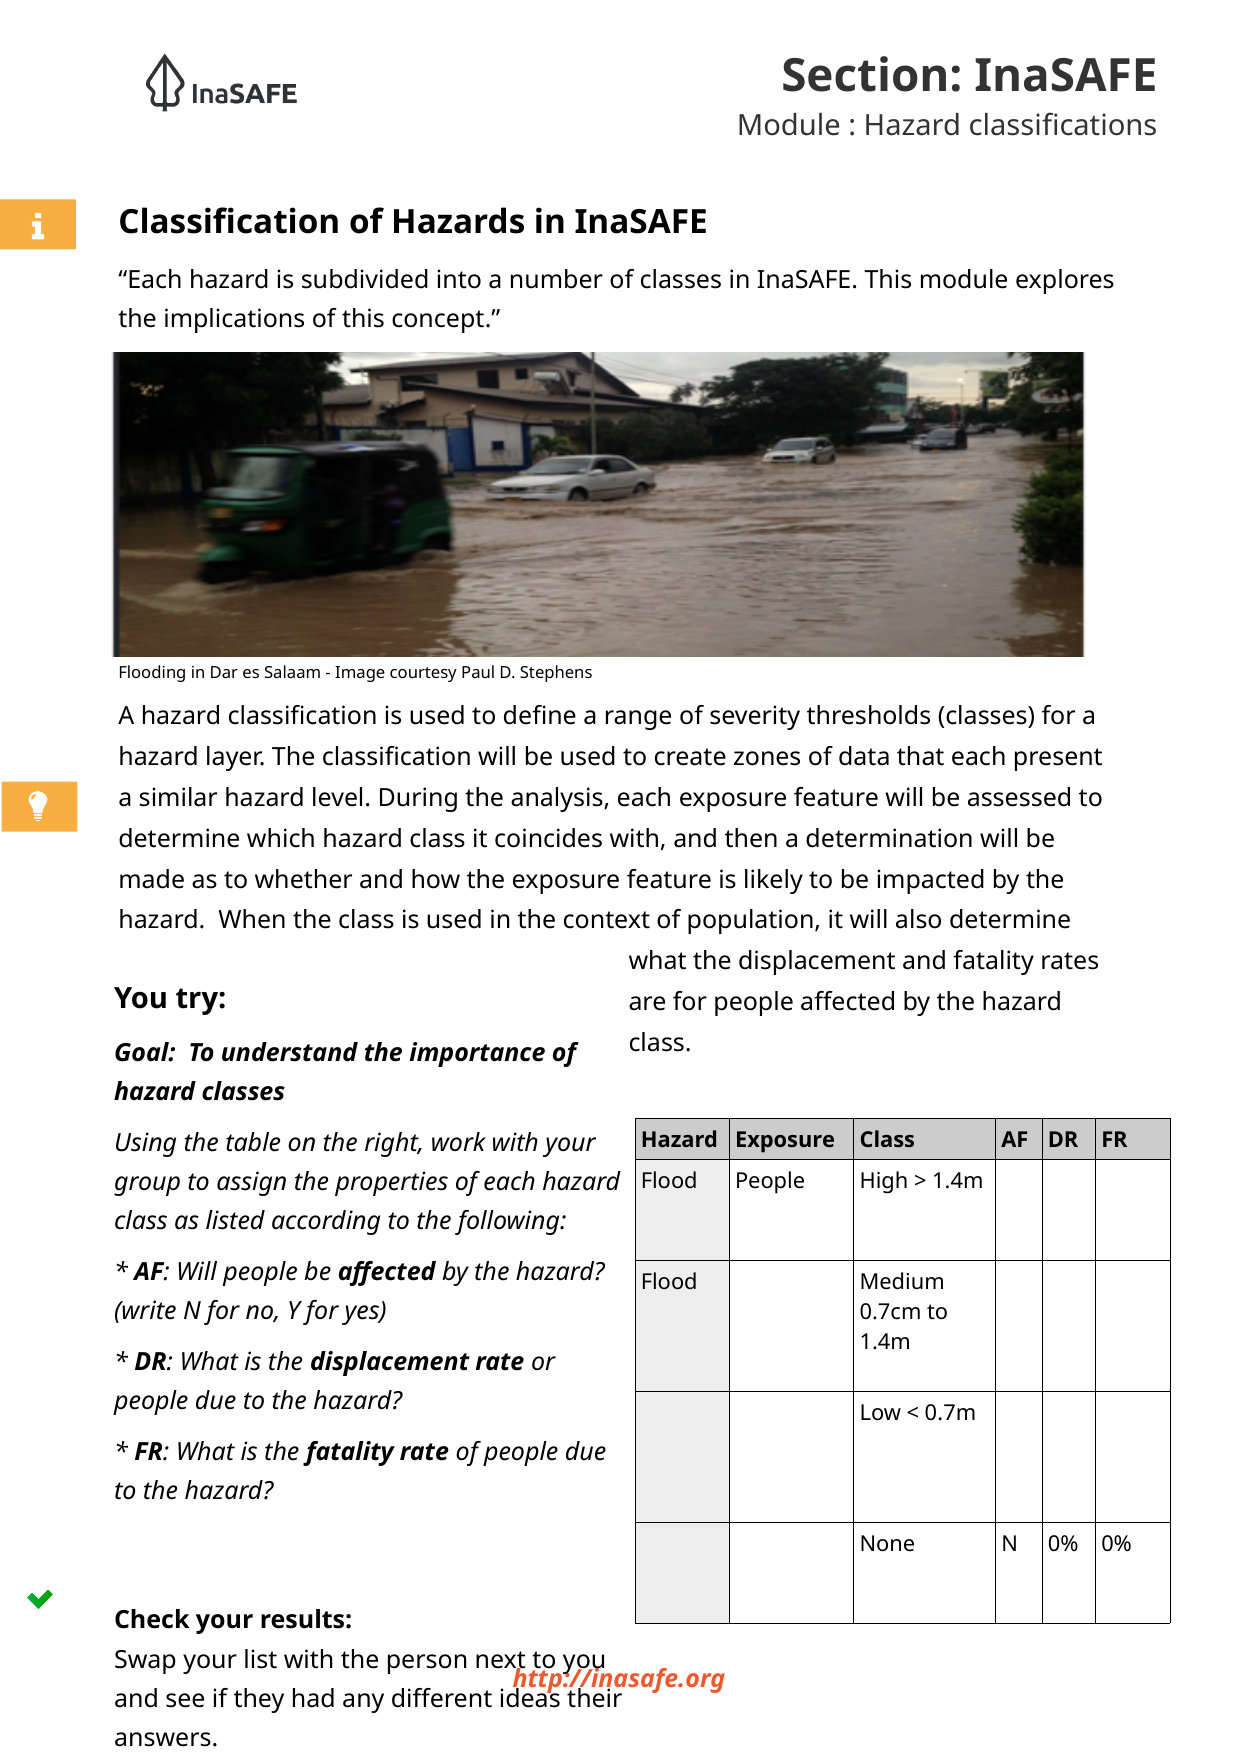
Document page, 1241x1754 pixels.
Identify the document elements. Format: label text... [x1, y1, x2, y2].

table_header DR [1043, 1119, 1095, 1159]
table_cell 0% [1096, 1523, 1170, 1623]
table_cell [996, 1392, 1042, 1522]
table_cell [730, 1261, 853, 1391]
table_cell [1043, 1392, 1095, 1522]
table_cell People [730, 1160, 853, 1260]
table_cell [636, 1392, 729, 1522]
table_header Exposure [730, 1119, 853, 1159]
picture [110, 352, 1093, 657]
table_cell [996, 1261, 1042, 1391]
table_cell Low < 0.7m [854, 1392, 995, 1522]
text Flooding in Dar es Salaam - Image courtesy Paul D. Stephens [118, 352, 1122, 683]
subtitle Classification of Hazards in InaSAFE [118, 198, 1122, 243]
table_cell [636, 1523, 729, 1623]
table_header AF [996, 1119, 1042, 1159]
table_cell [1043, 1160, 1095, 1260]
table_cell [1043, 1261, 1095, 1391]
table_cell Flood [636, 1261, 729, 1391]
picture [126, 35, 322, 131]
table_cell [1096, 1160, 1170, 1260]
table_header Hazard [636, 1119, 729, 1159]
table_cell 0% [1043, 1523, 1095, 1623]
table_cell [730, 1392, 853, 1522]
table_cell None [854, 1523, 995, 1623]
table_cell High > 1.4m [854, 1160, 995, 1260]
table_cell [730, 1523, 853, 1623]
table_cell [1096, 1392, 1170, 1522]
table_cell [1096, 1261, 1170, 1391]
text “Each hazard is subdivided into a number of classes in InaSAFE. This module explores the implications of this concept.” [118, 262, 1122, 335]
table_header FR [1096, 1119, 1170, 1159]
table_cell Medium 0.7cm to 1.4m [854, 1261, 995, 1391]
text A hazard classification is used to define a range of severity thresholds (classes) for a hazard layer. The classification will be used to create zones of data that each present a similar hazard level. During the analysis, each exposure feature will be assessed to determine which hazard class it coincides with, and then a determination will be made as to whether and how the exposure feature is likely to be impacted by the hazard. When the class is used in the context of population, it will also determine what the displacement and fatality rates are for people affected by the hazard class. [118, 698, 1122, 1059]
table_cell [996, 1160, 1042, 1260]
table_header Class [854, 1119, 995, 1159]
table_cell N [996, 1523, 1042, 1623]
table_cell Flood [636, 1160, 729, 1260]
